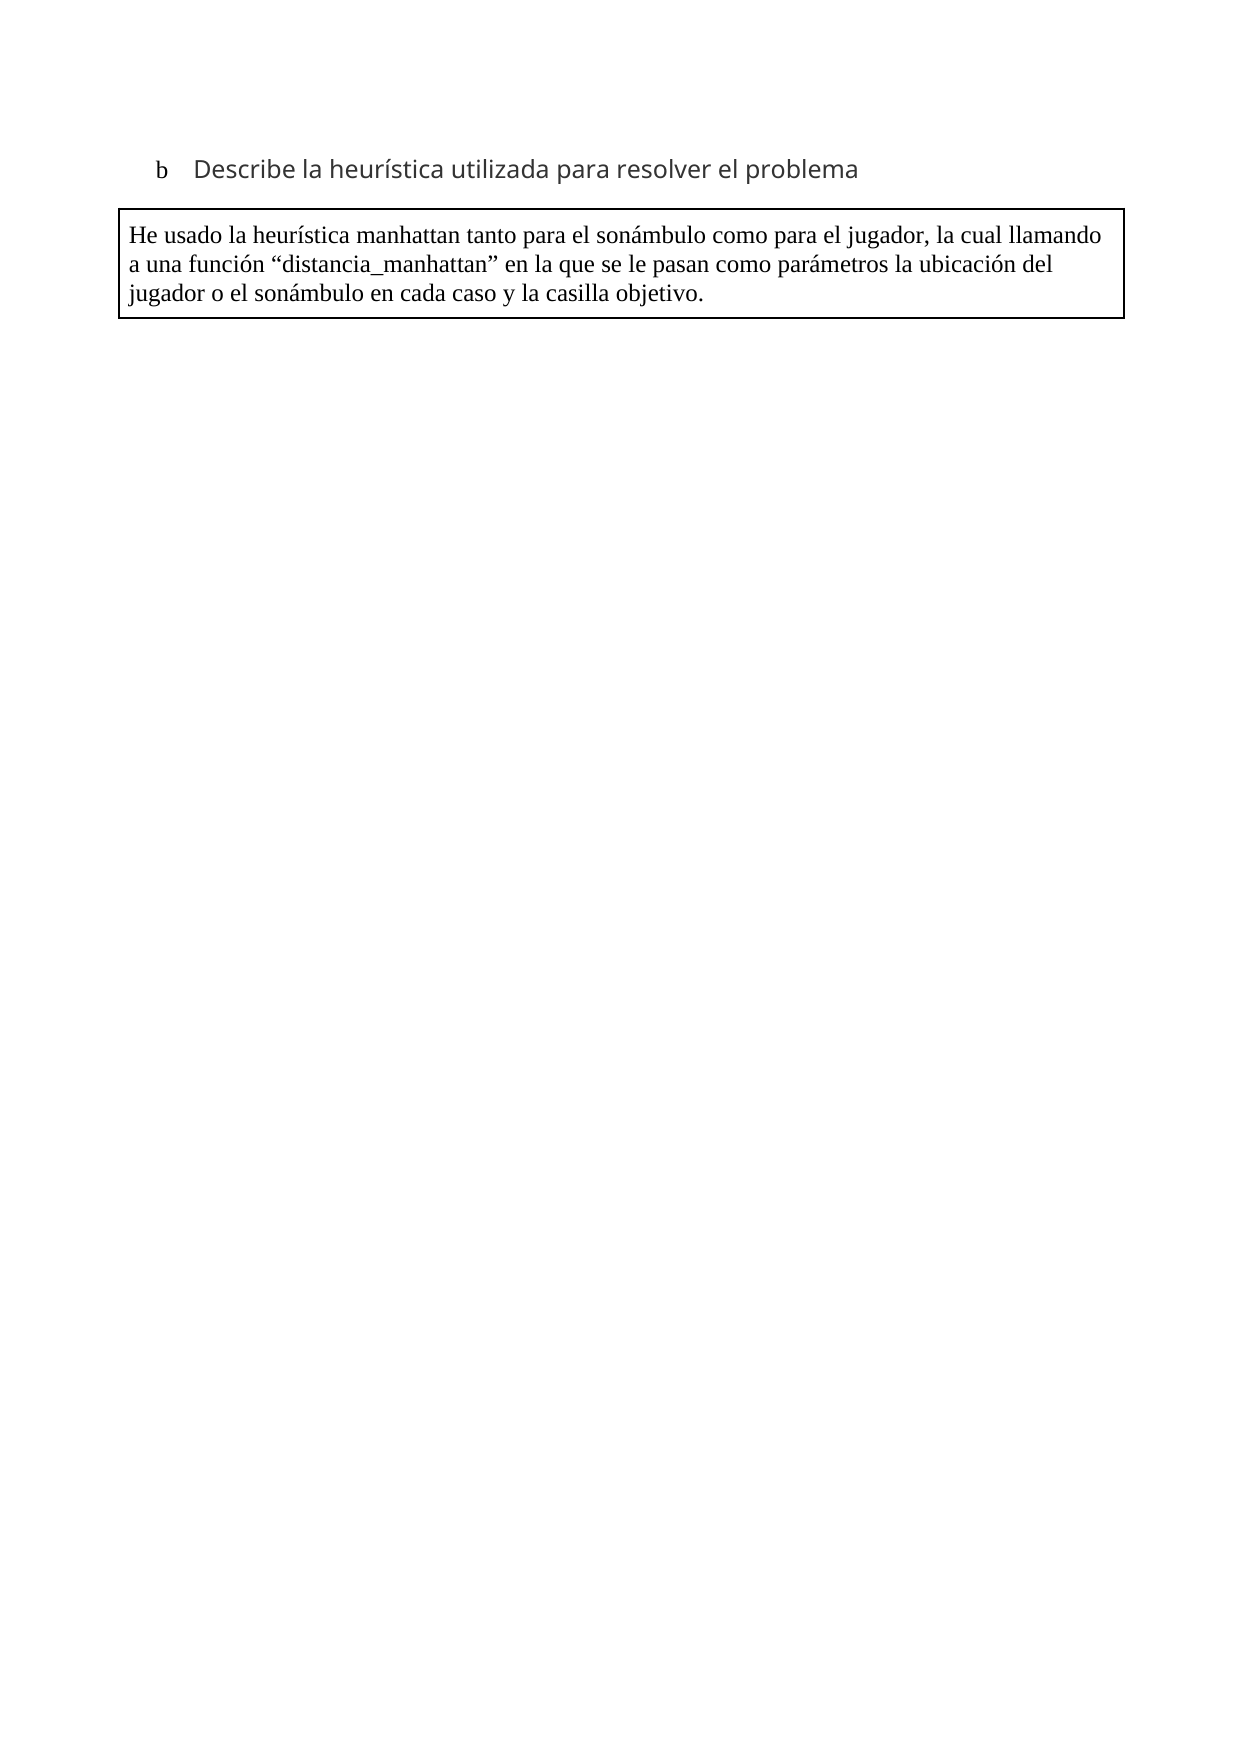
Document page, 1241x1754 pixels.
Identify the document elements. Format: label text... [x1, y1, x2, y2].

table_header He usado la heurística manhattan tanto para el sonámbulo como para el jugador, la cual llamando a una función “distancia_manhattan” en la que se le pasan como parámetros la ubicación del jugador o el sonámbulo en cada caso y la casilla objetivo. [120, 210, 1123, 317]
list Describe la heurística utilizada para resolver el problema [156, 152, 1122, 186]
